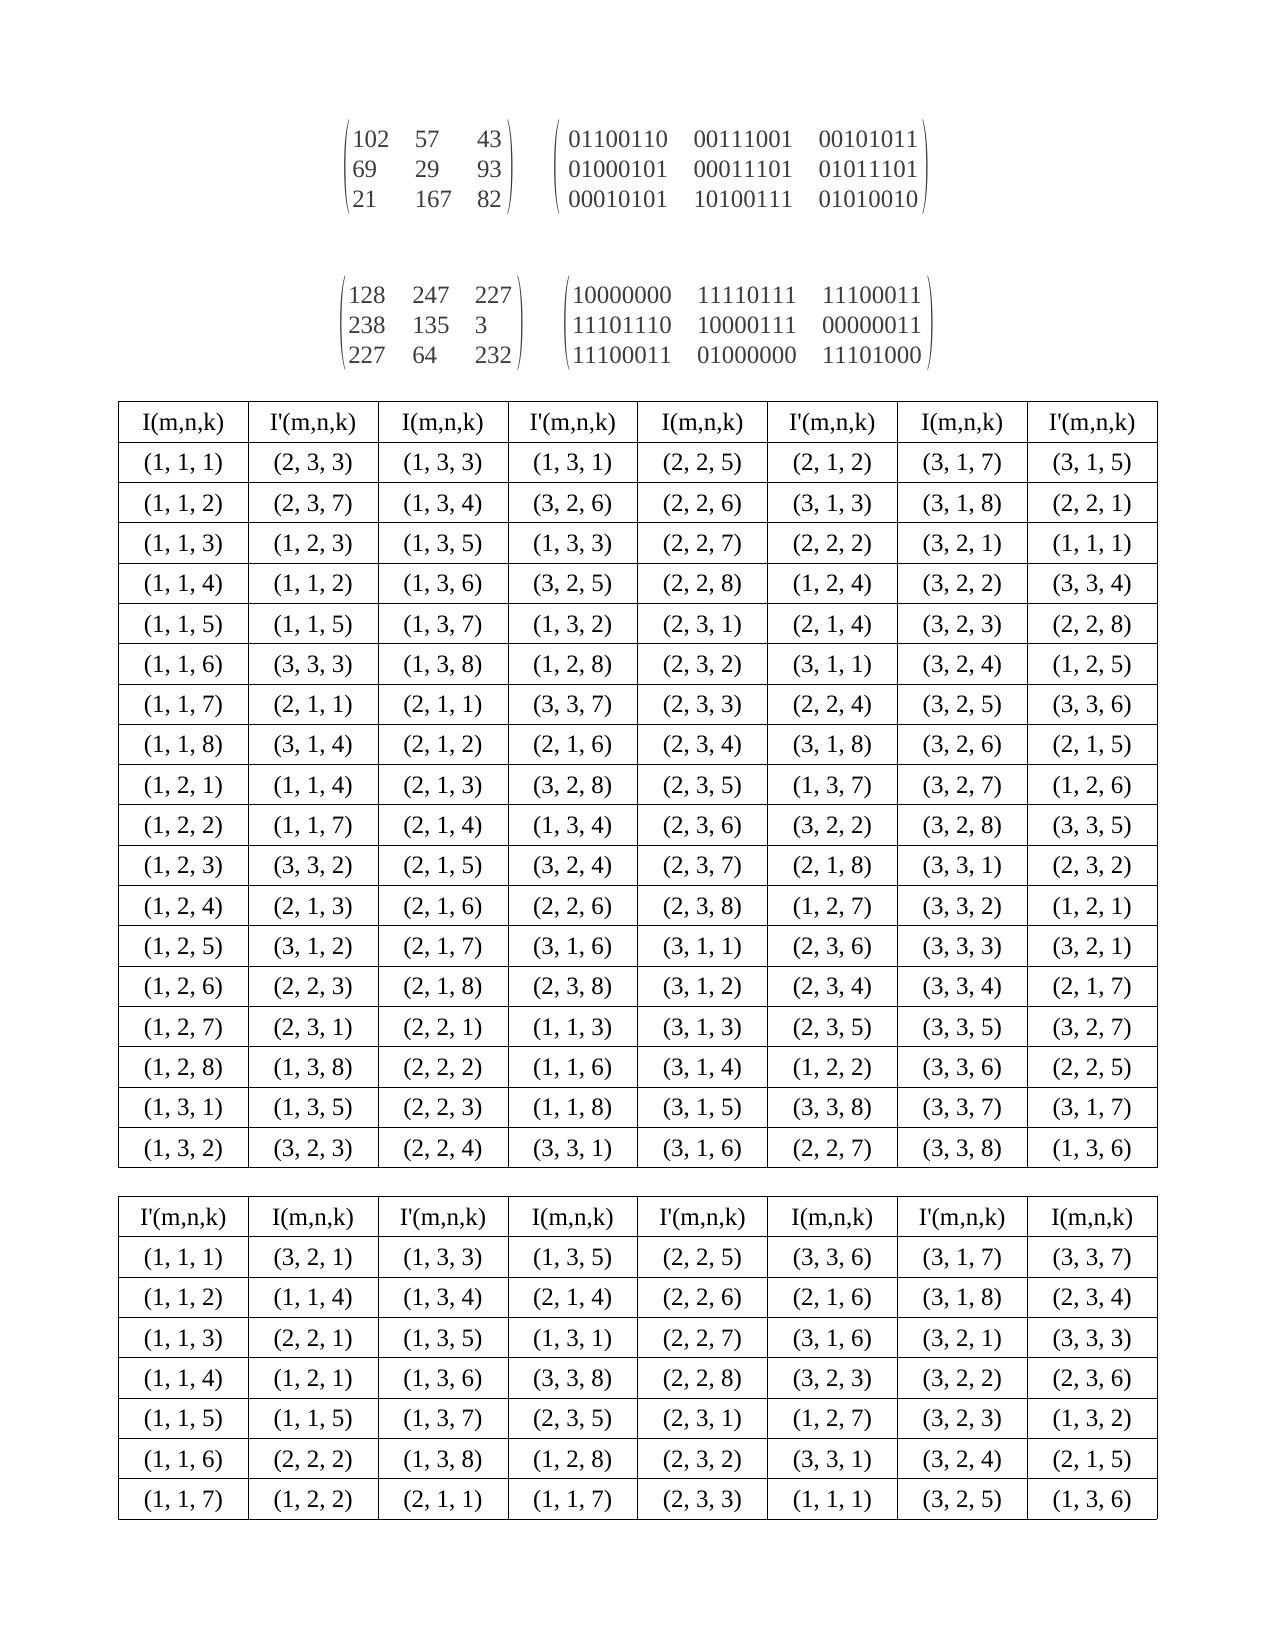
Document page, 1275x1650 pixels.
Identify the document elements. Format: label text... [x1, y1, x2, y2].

table_cell (3, 3, 3) [1028, 1318, 1157, 1357]
table_cell (1, 3, 1) [119, 1088, 248, 1127]
table_cell (1, 1, 5) [119, 604, 248, 643]
table_cell (2, 1, 5) [1028, 725, 1157, 764]
table_cell (2, 3, 3) [249, 443, 378, 482]
table_cell (2, 1, 2) [768, 443, 897, 482]
table_header I'(m,n,k) [119, 1197, 248, 1236]
table_cell (1, 2, 8) [509, 1439, 637, 1478]
table_cell (3, 2, 3) [768, 1358, 897, 1398]
table_cell (2, 1, 2) [379, 725, 508, 764]
table_cell (2, 3, 4) [638, 725, 767, 764]
table_cell (3, 1, 1) [768, 644, 897, 683]
table_cell (1, 1, 5) [249, 604, 378, 643]
table_cell (3, 1, 6) [509, 926, 637, 966]
table_cell (3, 2, 1) [1028, 926, 1157, 966]
table_cell (2, 3, 7) [638, 846, 767, 885]
table_cell (2, 2, 8) [638, 564, 767, 603]
table_cell (1, 3, 5) [379, 523, 508, 562]
table_cell (2, 3, 5) [509, 1399, 637, 1438]
table_cell (2, 1, 7) [1028, 967, 1157, 1006]
table_cell (3, 2, 4) [898, 1439, 1027, 1478]
table_header I(m,n,k) [638, 402, 767, 442]
table_cell (1, 1, 1) [119, 443, 248, 482]
table_cell (3, 3, 8) [768, 1088, 897, 1127]
table_cell (3, 1, 6) [638, 1128, 767, 1167]
table_cell (2, 3, 1) [249, 1007, 378, 1046]
table_cell (1, 2, 4) [119, 886, 248, 925]
table_cell (1, 1, 3) [119, 523, 248, 562]
table_cell (2, 1, 1) [379, 685, 508, 724]
table_cell (1, 2, 1) [1028, 886, 1157, 925]
table_cell (2, 1, 6) [768, 1278, 897, 1317]
table_cell (2, 1, 3) [249, 886, 378, 925]
table_cell (3, 3, 4) [898, 967, 1027, 1006]
table_cell (2, 3, 6) [768, 926, 897, 966]
table_cell (3, 2, 8) [898, 805, 1027, 845]
table_header I(m,n,k) [768, 1197, 897, 1236]
table_cell (2, 3, 6) [1028, 1358, 1157, 1398]
table_cell (2, 2, 5) [638, 1237, 767, 1277]
table_cell (3, 1, 3) [768, 483, 897, 522]
table_cell (3, 1, 2) [249, 926, 378, 966]
table_cell (3, 3, 5) [898, 1007, 1027, 1046]
table_cell (2, 1, 3) [379, 765, 508, 804]
table_cell (2, 1, 4) [509, 1278, 637, 1317]
table_cell (3, 2, 3) [898, 1399, 1027, 1438]
table_cell (2, 2, 7) [768, 1128, 897, 1167]
table_cell (3, 2, 6) [898, 725, 1027, 764]
table_cell (1, 3, 8) [249, 1047, 378, 1087]
table_cell (2, 3, 6) [638, 805, 767, 845]
table_cell (3, 2, 1) [249, 1237, 378, 1277]
table_cell (2, 3, 1) [638, 604, 767, 643]
table_cell (1, 2, 1) [119, 765, 248, 804]
table_cell (1, 2, 4) [768, 564, 897, 603]
table_cell (2, 2, 1) [1028, 483, 1157, 522]
table_cell (1, 3, 3) [379, 1237, 508, 1277]
table_cell (3, 2, 7) [1028, 1007, 1157, 1046]
table_cell (1, 3, 6) [1028, 1479, 1157, 1518]
table_cell (1, 2, 2) [768, 1047, 897, 1087]
table_header I'(m,n,k) [1028, 402, 1157, 442]
table_cell (2, 3, 5) [768, 1007, 897, 1046]
table_cell (3, 1, 8) [898, 1278, 1027, 1317]
table_cell (1, 3, 6) [379, 564, 508, 603]
table_cell (2, 3, 1) [638, 1399, 767, 1438]
table_cell (2, 1, 4) [379, 805, 508, 845]
table_cell (2, 3, 4) [768, 967, 897, 1006]
table_cell (2, 1, 5) [1028, 1439, 1157, 1478]
table_cell (1, 1, 2) [119, 1278, 248, 1317]
table_cell (2, 2, 6) [509, 886, 637, 925]
table_cell (2, 1, 6) [379, 886, 508, 925]
table_cell (3, 2, 5) [898, 685, 1027, 724]
table_cell (1, 3, 7) [379, 604, 508, 643]
table_cell (2, 3, 7) [249, 483, 378, 522]
table_header I(m,n,k) [119, 402, 248, 442]
table_cell (2, 1, 7) [379, 926, 508, 966]
table_cell (3, 3, 7) [898, 1088, 1027, 1127]
table_cell (2, 2, 2) [249, 1439, 378, 1478]
table_cell (1, 1, 3) [509, 1007, 637, 1046]
table_cell (2, 3, 4) [1028, 1278, 1157, 1317]
table_cell (3, 1, 5) [638, 1088, 767, 1127]
table_header I'(m,n,k) [509, 402, 637, 442]
table_cell (3, 2, 4) [898, 644, 1027, 683]
table_cell (2, 1, 8) [768, 846, 897, 885]
table_cell (3, 2, 3) [898, 604, 1027, 643]
table_header I(m,n,k) [379, 402, 508, 442]
table_cell (1, 1, 4) [249, 1278, 378, 1317]
table_cell (3, 3, 1) [509, 1128, 637, 1167]
table_cell (3, 2, 2) [898, 1358, 1027, 1398]
table_cell (3, 1, 7) [898, 1237, 1027, 1277]
table_cell (1, 1, 6) [119, 644, 248, 683]
table_cell (3, 1, 5) [1028, 443, 1157, 482]
table_cell (2, 1, 8) [379, 967, 508, 1006]
table_cell (3, 3, 6) [898, 1047, 1027, 1087]
table_cell (1, 2, 8) [119, 1047, 248, 1087]
table_cell (3, 1, 7) [898, 443, 1027, 482]
table_cell (3, 1, 1) [638, 926, 767, 966]
table_cell (2, 3, 2) [638, 644, 767, 683]
table_cell (1, 3, 4) [379, 1278, 508, 1317]
table_cell (2, 2, 7) [638, 523, 767, 562]
table_cell (3, 3, 3) [249, 644, 378, 683]
table_cell (2, 3, 8) [509, 967, 637, 1006]
table_cell (3, 1, 8) [898, 483, 1027, 522]
table_cell (3, 2, 8) [509, 765, 637, 804]
table_header I'(m,n,k) [768, 402, 897, 442]
table_cell (1, 3, 5) [509, 1237, 637, 1277]
table_cell (1, 1, 7) [119, 1479, 248, 1518]
table_cell (3, 1, 8) [768, 725, 897, 764]
table_cell (2, 2, 2) [379, 1047, 508, 1087]
table_cell (1, 1, 6) [509, 1047, 637, 1087]
table_header I(m,n,k) [509, 1197, 637, 1236]
table_cell (1, 1, 4) [119, 564, 248, 603]
table_cell (1, 2, 2) [119, 805, 248, 845]
table_cell (2, 2, 8) [1028, 604, 1157, 643]
table_cell (3, 2, 7) [898, 765, 1027, 804]
table_cell (1, 3, 4) [509, 805, 637, 845]
table_cell (1, 3, 8) [379, 1439, 508, 1478]
table_cell (1, 3, 6) [379, 1358, 508, 1398]
table_header I'(m,n,k) [379, 1197, 508, 1236]
table_cell (1, 2, 5) [119, 926, 248, 966]
table_header I'(m,n,k) [249, 402, 378, 442]
table_cell (1, 1, 6) [119, 1439, 248, 1478]
table_cell (1, 2, 6) [119, 967, 248, 1006]
table_cell (3, 3, 3) [898, 926, 1027, 966]
table_cell (1, 2, 7) [768, 1399, 897, 1438]
table_cell (2, 2, 5) [638, 443, 767, 482]
table_cell (2, 2, 5) [1028, 1047, 1157, 1087]
table_cell (1, 2, 7) [119, 1007, 248, 1046]
table_cell (1, 3, 2) [509, 604, 637, 643]
table_cell (2, 3, 3) [638, 685, 767, 724]
table_cell (3, 1, 4) [638, 1047, 767, 1087]
table_cell (2, 2, 4) [768, 685, 897, 724]
table_cell (2, 1, 1) [249, 685, 378, 724]
table_cell (2, 2, 8) [638, 1358, 767, 1398]
table_cell (1, 1, 3) [119, 1318, 248, 1357]
table_cell (1, 1, 7) [119, 685, 248, 724]
table_cell (1, 1, 2) [249, 564, 378, 603]
table_cell (1, 1, 5) [119, 1399, 248, 1438]
table_cell (1, 3, 3) [509, 523, 637, 562]
table_cell (1, 2, 5) [1028, 644, 1157, 683]
table_cell (1, 2, 3) [119, 846, 248, 885]
table_cell (1, 1, 7) [509, 1479, 637, 1518]
table_cell (2, 2, 6) [638, 1278, 767, 1317]
table_cell (1, 1, 1) [1028, 523, 1157, 562]
table_cell (1, 1, 1) [768, 1479, 897, 1518]
table_header I(m,n,k) [1028, 1197, 1157, 1236]
table_cell (1, 1, 8) [119, 725, 248, 764]
table_cell (1, 1, 1) [119, 1237, 248, 1277]
table_cell (2, 2, 4) [379, 1128, 508, 1167]
table_cell (3, 1, 2) [638, 967, 767, 1006]
table_cell (3, 2, 6) [509, 483, 637, 522]
table_cell (2, 1, 4) [768, 604, 897, 643]
table_cell (1, 2, 8) [509, 644, 637, 683]
table_cell (1, 3, 5) [379, 1318, 508, 1357]
table_cell (1, 2, 3) [249, 523, 378, 562]
table_cell (2, 2, 1) [379, 1007, 508, 1046]
table_cell (3, 2, 1) [898, 1318, 1027, 1357]
table_header I'(m,n,k) [638, 1197, 767, 1236]
table_header I(m,n,k) [249, 1197, 378, 1236]
table_cell (1, 2, 1) [249, 1358, 378, 1398]
table_header I'(m,n,k) [898, 1197, 1027, 1236]
table_cell (1, 3, 7) [768, 765, 897, 804]
table_cell (1, 3, 8) [379, 644, 508, 683]
table_cell (3, 2, 2) [898, 564, 1027, 603]
table_cell (3, 3, 8) [898, 1128, 1027, 1167]
table_cell (3, 3, 8) [509, 1358, 637, 1398]
table_cell (1, 3, 7) [379, 1399, 508, 1438]
table_cell (1, 2, 6) [1028, 765, 1157, 804]
table_cell (1, 3, 5) [249, 1088, 378, 1127]
table_cell (2, 2, 2) [768, 523, 897, 562]
table_cell (2, 2, 1) [249, 1318, 378, 1357]
table_cell (2, 3, 8) [638, 886, 767, 925]
table_cell (3, 2, 1) [898, 523, 1027, 562]
table_cell (3, 2, 3) [249, 1128, 378, 1167]
table_cell (2, 2, 3) [249, 967, 378, 1006]
table_cell (3, 3, 1) [768, 1439, 897, 1478]
table_cell (3, 1, 4) [249, 725, 378, 764]
table_cell (3, 1, 6) [768, 1318, 897, 1357]
table_cell (1, 1, 5) [249, 1399, 378, 1438]
table_cell (1, 1, 8) [509, 1088, 637, 1127]
table_cell (1, 3, 4) [379, 483, 508, 522]
table_cell (3, 2, 4) [509, 846, 637, 885]
table_cell (3, 2, 2) [768, 805, 897, 845]
table_cell (2, 3, 2) [1028, 846, 1157, 885]
table_cell (3, 3, 7) [1028, 1237, 1157, 1277]
table_cell (1, 2, 7) [768, 886, 897, 925]
table_cell (3, 1, 7) [1028, 1088, 1157, 1127]
table_cell (2, 1, 6) [509, 725, 637, 764]
table_cell (1, 1, 4) [119, 1358, 248, 1398]
table_cell (1, 3, 1) [509, 1318, 637, 1357]
table_cell (1, 1, 2) [119, 483, 248, 522]
table_cell (3, 1, 3) [638, 1007, 767, 1046]
table_cell (1, 3, 1) [509, 443, 637, 482]
table_cell (3, 3, 1) [898, 846, 1027, 885]
table_cell (1, 1, 7) [249, 805, 378, 845]
table_cell (2, 1, 5) [379, 846, 508, 885]
table_header I(m,n,k) [898, 402, 1027, 442]
table_cell (3, 3, 2) [898, 886, 1027, 925]
table_cell (2, 3, 2) [638, 1439, 767, 1478]
table_cell (2, 3, 5) [638, 765, 767, 804]
table_cell (1, 3, 3) [379, 443, 508, 482]
table_cell (2, 2, 7) [638, 1318, 767, 1357]
table_cell (1, 3, 2) [119, 1128, 248, 1167]
table_cell (3, 3, 6) [768, 1237, 897, 1277]
table_cell (3, 3, 5) [1028, 805, 1157, 845]
table_cell (2, 3, 3) [638, 1479, 767, 1518]
table_cell (1, 3, 2) [1028, 1399, 1157, 1438]
table_cell (2, 2, 6) [638, 483, 767, 522]
table_cell (2, 2, 3) [379, 1088, 508, 1127]
table_cell (3, 3, 4) [1028, 564, 1157, 603]
table_cell (3, 3, 6) [1028, 685, 1157, 724]
table_cell (3, 2, 5) [509, 564, 637, 603]
table_cell (3, 3, 2) [249, 846, 378, 885]
table_cell (3, 3, 7) [509, 685, 637, 724]
table_cell (1, 3, 6) [1028, 1128, 1157, 1167]
table_cell (2, 1, 1) [379, 1479, 508, 1518]
table_cell (3, 2, 5) [898, 1479, 1027, 1518]
table_cell (1, 2, 2) [249, 1479, 378, 1518]
table_cell (1, 1, 4) [249, 765, 378, 804]
